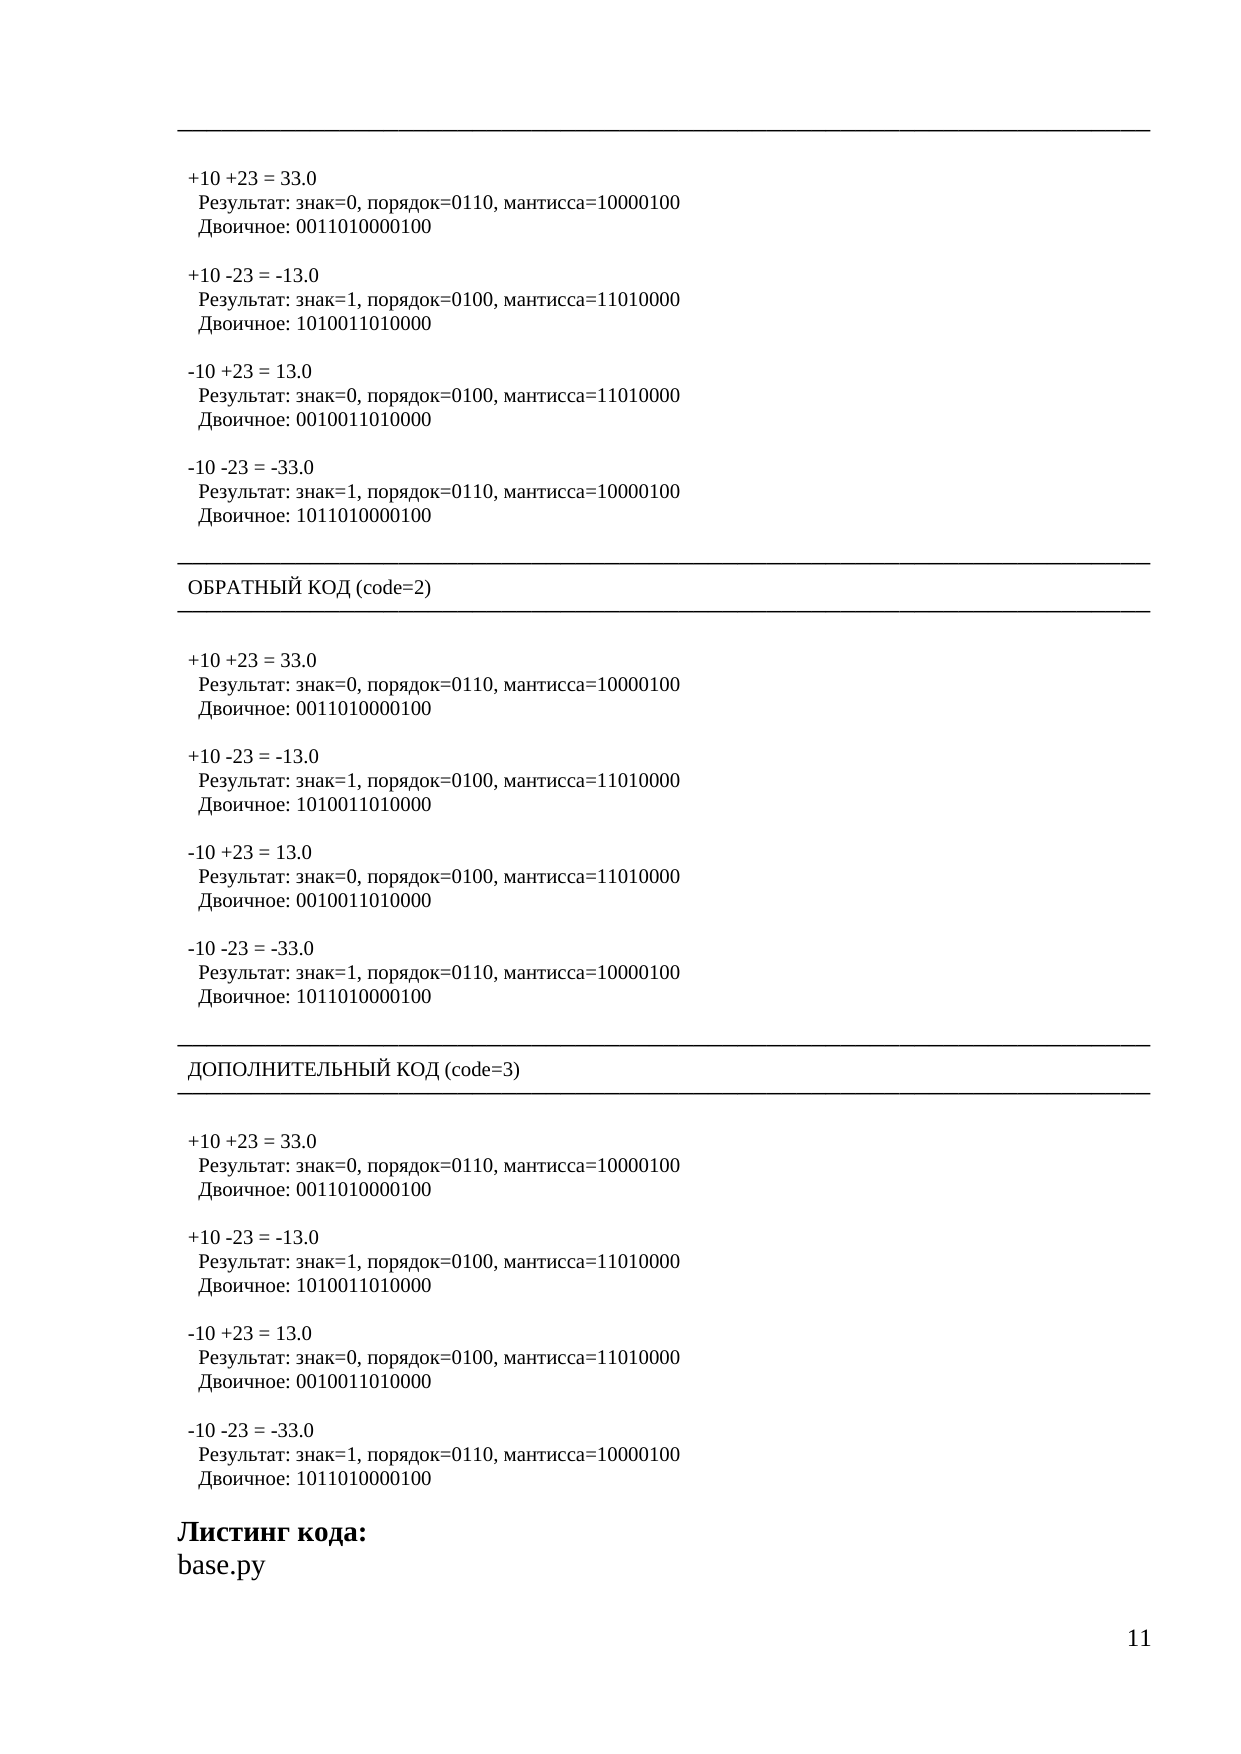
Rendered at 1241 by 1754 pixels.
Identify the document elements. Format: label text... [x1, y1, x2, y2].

text Результат: знак=0, порядок=0100, мантисса=11010000 [177, 864, 1152, 888]
text Двоичное: 1011010000100 [177, 1466, 1152, 1490]
text ────────────────────────────────────────────────────────────────── [177, 551, 1152, 575]
text Двоичное: 0010011010000 [177, 888, 1152, 912]
text ────────────────────────────────────────────────────────────────── [177, 118, 1152, 142]
text Результат: знак=0, порядок=0100, мантисса=11010000 [177, 383, 1152, 407]
text Результат: знак=1, порядок=0100, мантисса=11010000 [177, 287, 1152, 311]
text Результат: знак=0, порядок=0110, мантисса=10000100 [177, 190, 1152, 214]
text ДОПОЛНИТЕЛЬНЫЙ КОД (code=3) [177, 1057, 1152, 1081]
text +10 -23 = -13.0 [177, 1225, 1152, 1249]
text Результат: знак=1, порядок=0110, мантисса=10000100 [177, 960, 1152, 984]
text Двоичное: 0010011010000 [177, 407, 1152, 431]
text ────────────────────────────────────────────────────────────────── [177, 1081, 1152, 1105]
text Двоичное: 1010011010000 [177, 1273, 1152, 1297]
text Результат: знак=1, порядок=0100, мантисса=11010000 [177, 768, 1152, 792]
text +10 +23 = 33.0 [177, 1129, 1152, 1153]
text Двоичное: 1011010000100 [177, 984, 1152, 1008]
text -10 -23 = -33.0 [177, 1417, 1152, 1442]
text +10 -23 = -13.0 [177, 744, 1152, 768]
text Результат: знак=1, порядок=0110, мантисса=10000100 [177, 1442, 1152, 1466]
text ОБРАТНЫЙ КОД (code=2) [177, 575, 1152, 599]
text +10 +23 = 33.0 [177, 647, 1152, 672]
text +10 -23 = -13.0 [177, 262, 1152, 287]
text -10 -23 = -33.0 [177, 936, 1152, 960]
text Двоичное: 0011010000100 [177, 214, 1152, 238]
text Результат: знак=1, порядок=0100, мантисса=11010000 [177, 1249, 1152, 1273]
text ────────────────────────────────────────────────────────────────── [177, 1032, 1152, 1057]
text ────────────────────────────────────────────────────────────────── [177, 599, 1152, 623]
text Результат: знак=0, порядок=0110, мантисса=10000100 [177, 672, 1152, 696]
text +10 +23 = 33.0 [177, 166, 1152, 190]
text -10 +23 = 13.0 [177, 1321, 1152, 1345]
text -10 +23 = 13.0 [177, 359, 1152, 383]
text Двоичное: 1010011010000 [177, 792, 1152, 816]
text Результат: знак=0, порядок=0110, мантисса=10000100 [177, 1153, 1152, 1177]
text -10 +23 = 13.0 [177, 840, 1152, 864]
text Двоичное: 1011010000100 [177, 503, 1152, 527]
text Двоичное: 0010011010000 [177, 1369, 1152, 1393]
text Результат: знак=1, порядок=0110, мантисса=10000100 [177, 479, 1152, 503]
text -10 -23 = -33.0 [177, 455, 1152, 479]
text Двоичное: 0011010000100 [177, 696, 1152, 720]
text Листинг кода: base.py [177, 1514, 1152, 1581]
text Двоичное: 1010011010000 [177, 311, 1152, 335]
text Результат: знак=0, порядок=0100, мантисса=11010000 [177, 1345, 1152, 1369]
text Двоичное: 0011010000100 [177, 1177, 1152, 1201]
